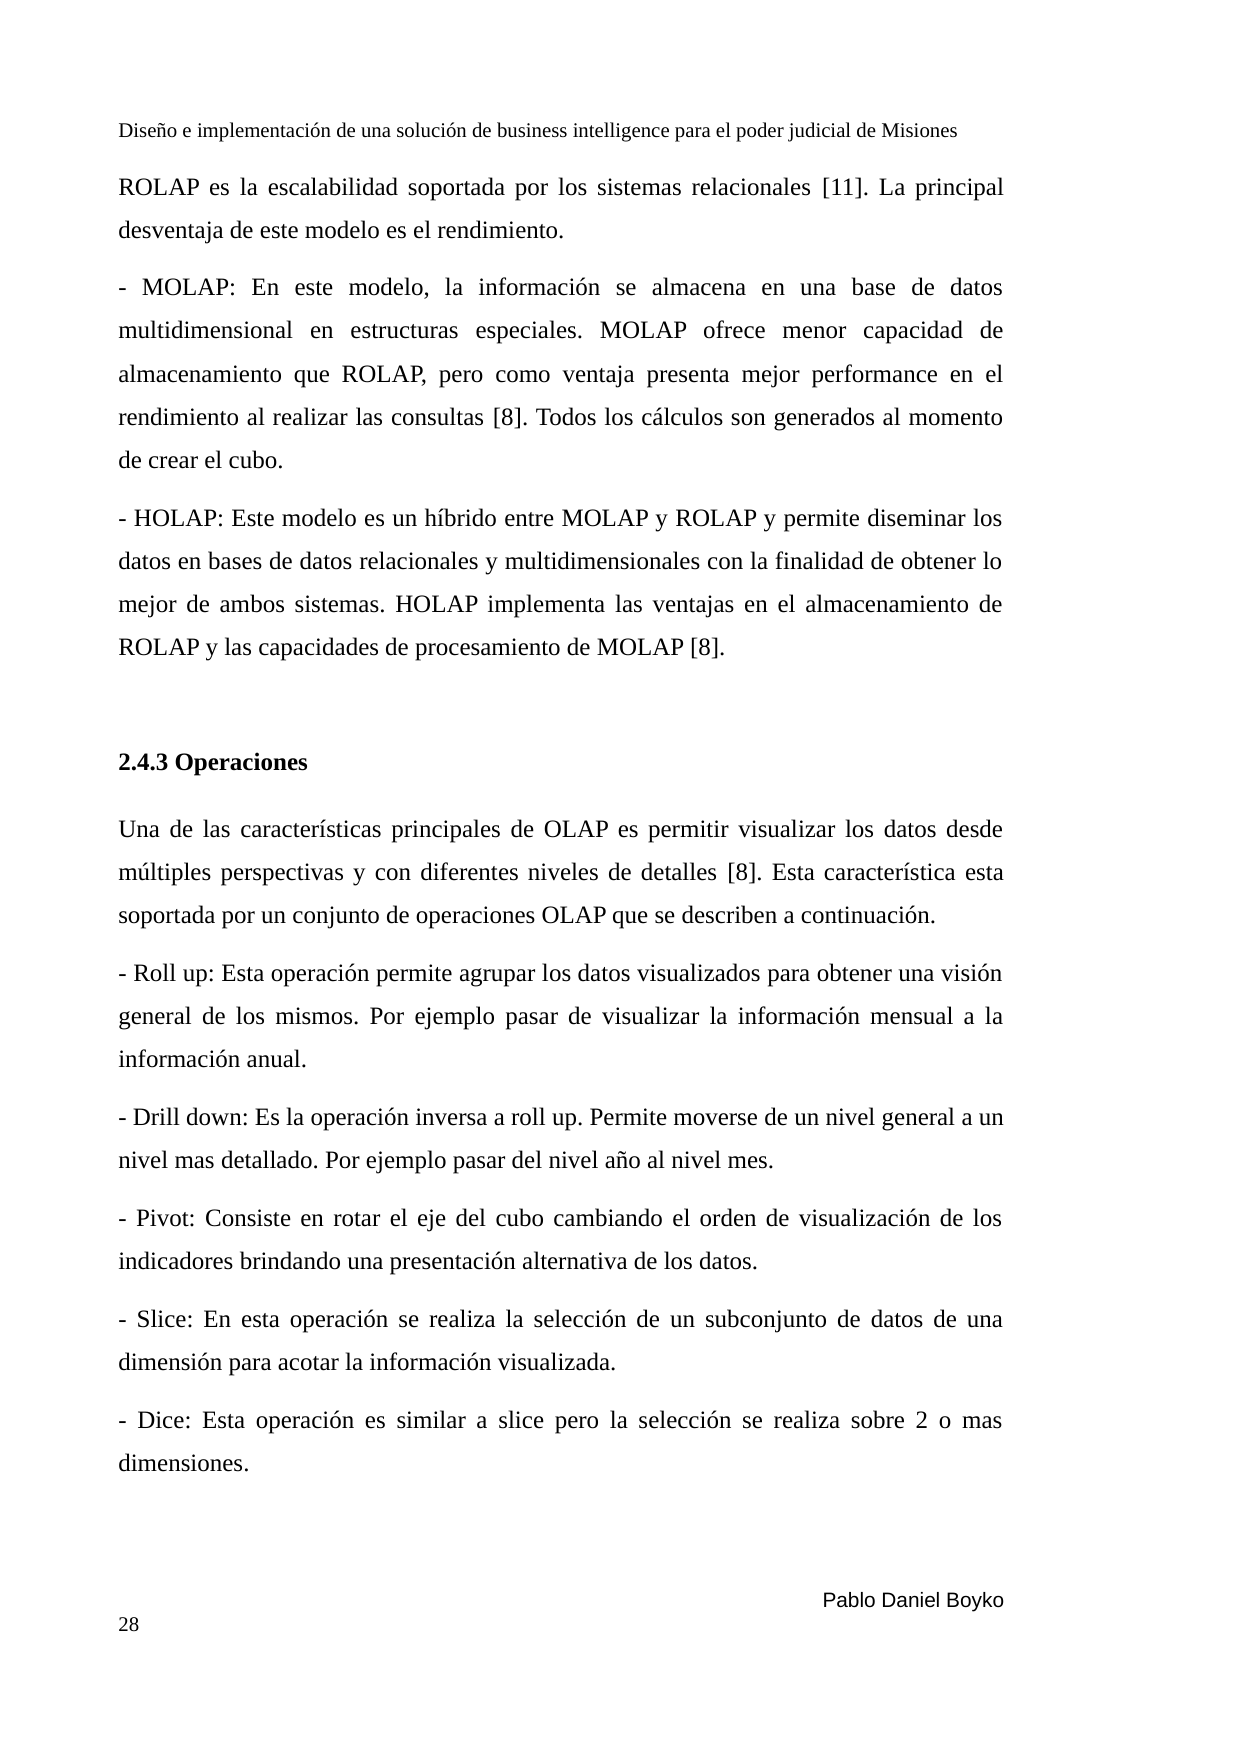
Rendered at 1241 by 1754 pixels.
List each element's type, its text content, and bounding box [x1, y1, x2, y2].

text ROLAP es la escalabilidad soportada por los sistemas relacionales [11]. La principal desventaja de este modelo es el rendimiento. [118, 172, 1004, 243]
text Una de las características principales de OLAP es permitir visualizar los datos desde múltiples perspectivas y con diferentes niveles de detalles [8]. Esta característica esta soportada por un conjunto de operaciones OLAP que se describen a continuación. [118, 814, 1004, 929]
text - Slice: En esta operación se realiza la selección de un subconjunto de datos de una dimensión para acotar la información visualizada. [118, 1304, 1004, 1376]
text - Pivot: Consiste en rotar el eje del cubo cambiando el orden de visualización de los indicadores brindando una presentación alternativa de los datos. [118, 1203, 1004, 1275]
subtitle 2.4.3 Operaciones [118, 747, 1004, 776]
text - HOLAP: Este modelo es un híbrido entre MOLAP y ROLAP y permite diseminar los datos en bases de datos relacionales y multidimensionales con la finalidad de obtener lo mejor de ambos sistemas. HOLAP implementa las ventajas en el almacenamiento de ROLAP y las capacidades de procesamiento de MOLAP [8]. [118, 503, 1004, 661]
text - Dice: Esta operación es similar a slice pero la selección se realiza sobre 2 o mas dimensiones. [118, 1405, 1004, 1477]
text - MOLAP: En este modelo, la información se almacena en una base de datos multidimensional en estructuras especiales. MOLAP ofrece menor capacidad de almacenamiento que ROLAP, pero como ventaja presenta mejor performance en el rendimiento al realizar las consultas [8]. Todos los cálculos son generados al momento de crear el cubo. [118, 272, 1004, 474]
text - Drill down: Es la operación inversa a roll up. Permite moverse de un nivel general a un nivel mas detallado. Por ejemplo pasar del nivel año al nivel mes. [118, 1102, 1004, 1174]
text - Roll up: Esta operación permite agrupar los datos visualizados para obtener una visión general de los mismos. Por ejemplo pasar de visualizar la información mensual a la información anual. [118, 958, 1004, 1073]
